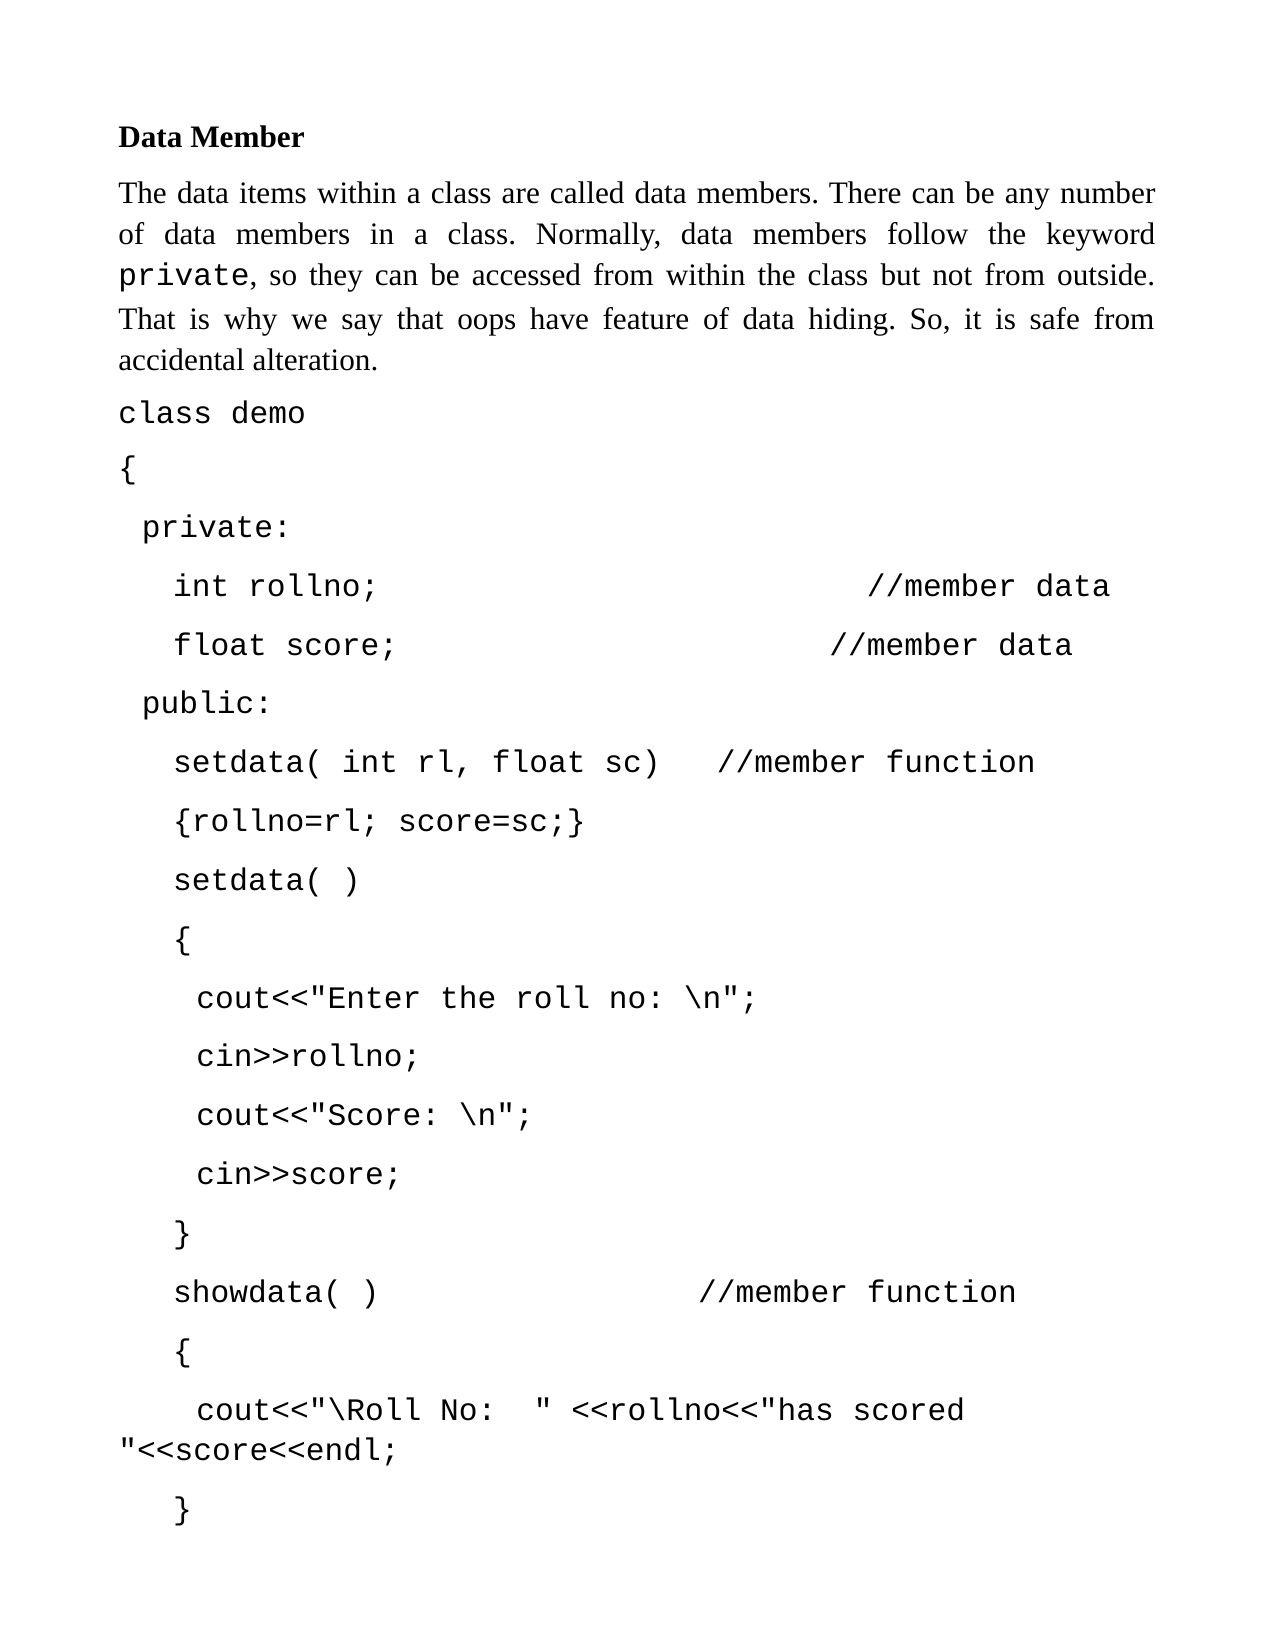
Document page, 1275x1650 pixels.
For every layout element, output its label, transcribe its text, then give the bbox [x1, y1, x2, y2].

text showdata( ) //member function [118, 1273, 1157, 1312]
text class demo [118, 397, 1157, 433]
text The data items within a class are called data members. There can be any number of data members in a class. Normally, data members follow the keyword private, so they can be accessed from within the class but not from outside. That is why we say that oops have feature of data hiding. So, it is safe from accidental alteration. [118, 174, 1157, 377]
text cout<<"Score: \n"; [118, 1097, 1157, 1135]
text { [118, 453, 1157, 488]
text { [118, 920, 1157, 958]
text cout<<"\Roll No: " <<rollno<<"has scored "<<score<<endl; [118, 1391, 1157, 1470]
text {rollno=rl; score=sc;} [118, 802, 1157, 841]
text Data Member [118, 118, 1157, 154]
text public: [118, 684, 1157, 723]
text setdata( ) [118, 861, 1157, 900]
text float score; //member data [118, 626, 1157, 664]
text } [118, 1214, 1157, 1253]
text { [118, 1332, 1157, 1371]
text } [118, 1490, 1157, 1528]
text setdata( int rl, float sc) //member function [118, 743, 1157, 782]
text cin>>score; [118, 1155, 1157, 1194]
text int rollno; //member data [118, 567, 1157, 605]
text cout<<"Enter the roll no: \n"; [118, 979, 1157, 1017]
text private: [118, 508, 1157, 547]
text cin>>rollno; [118, 1038, 1157, 1076]
